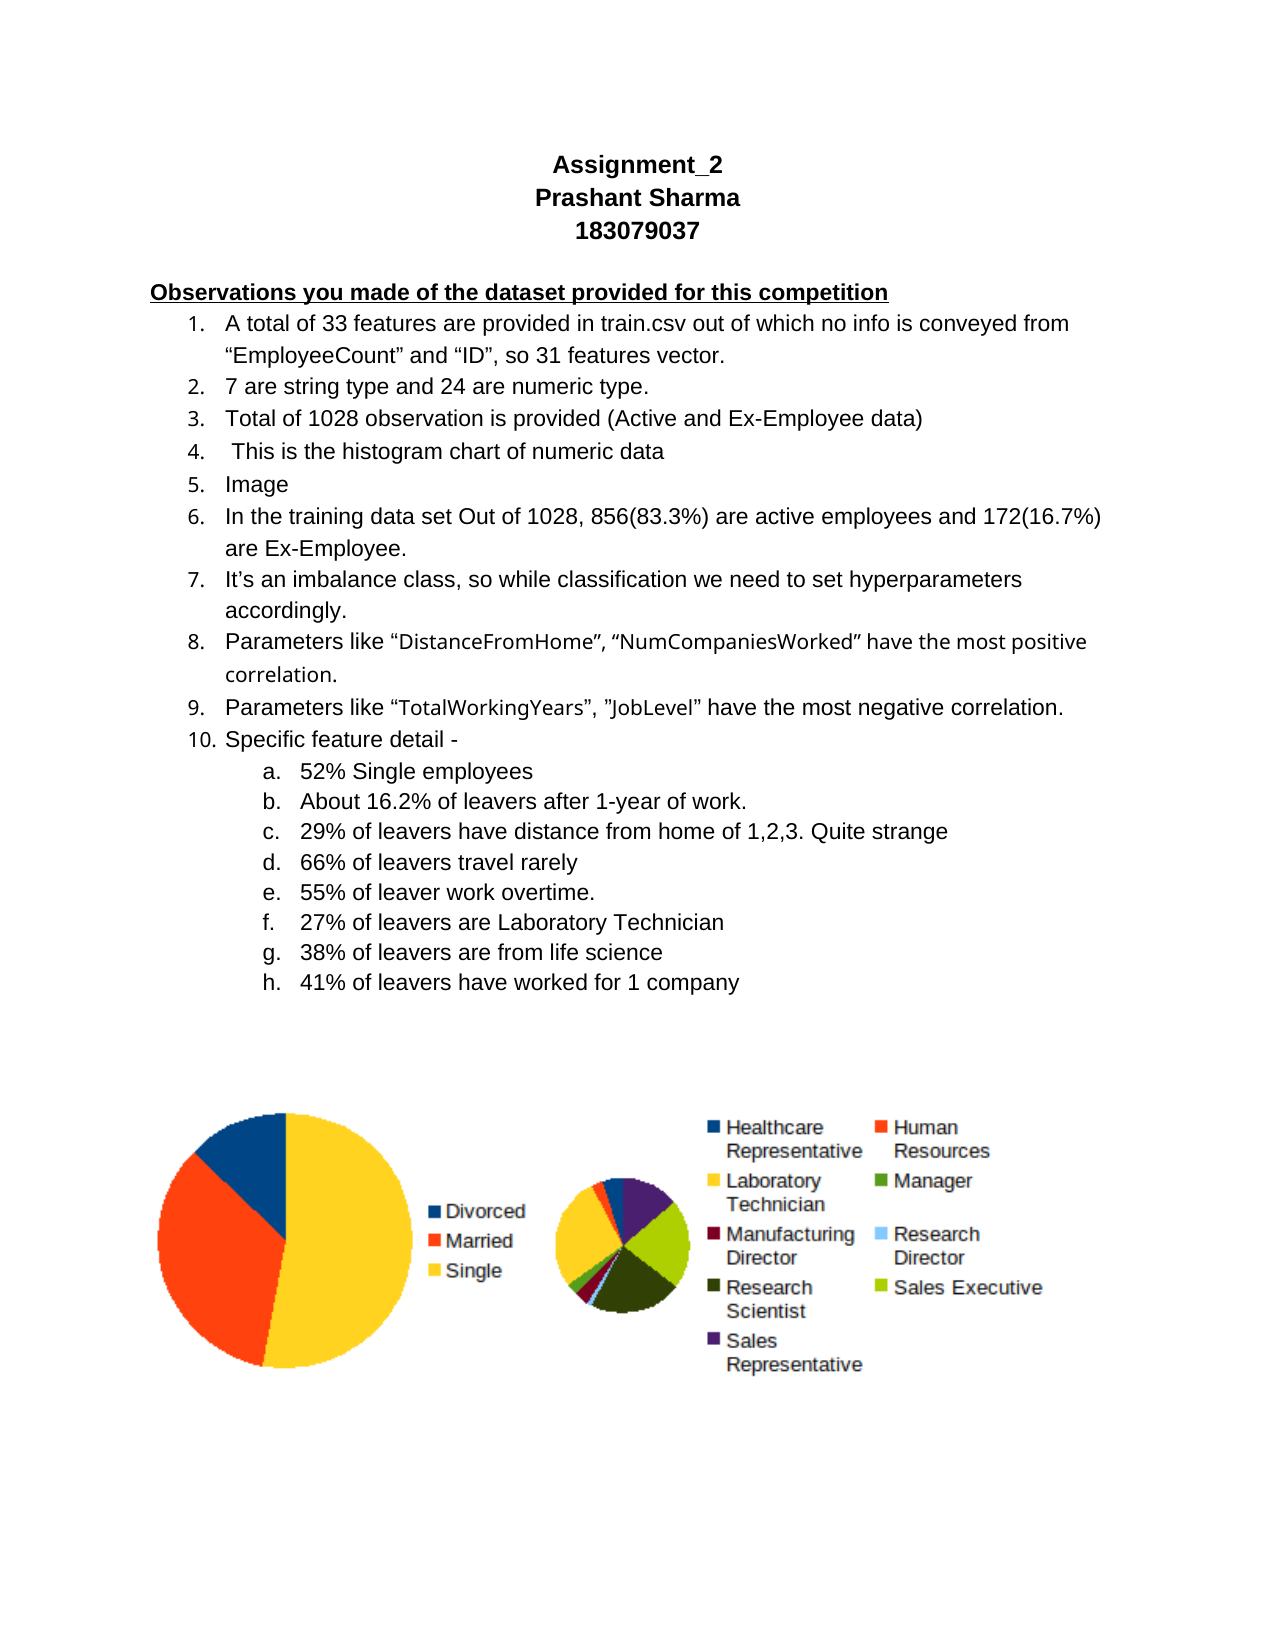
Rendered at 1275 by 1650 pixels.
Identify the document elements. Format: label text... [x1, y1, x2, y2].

list 66% of leavers travel rarely [262, 848, 1125, 875]
list Parameters like “TotalWorkingYears”, ”JobLevel” have the most negative correlation. [187, 693, 1125, 721]
text Assignment_2 [150, 150, 1125, 179]
list Image [187, 470, 1125, 498]
list 52% Single employees [262, 758, 1125, 784]
text 183079037 [150, 216, 1125, 245]
list 29% of leavers have distance from home of 1,2,3. Quite strange [262, 818, 1125, 844]
list This is the histogram chart of numeric data [187, 437, 1125, 466]
list 7 are string type and 24 are numeric type. [187, 372, 1125, 400]
text Prashant Sharma [150, 183, 1125, 212]
list 55% of leaver work overtime. [262, 879, 1125, 905]
list In the training data set Out of 1028, 856(83.3%) are active employees and 172(16.7%) are Ex-Employee. [187, 502, 1125, 561]
list 38% of leavers are from life science [262, 939, 1125, 965]
list Parameters like “DistanceFromHome”, “NumCompaniesWorked” have the most positive correlation. [187, 627, 1125, 688]
list Total of 1028 observation is provided (Active and Ex-Employee data) [187, 404, 1125, 433]
picture [150, 1090, 1063, 1392]
list About 16.2% of leavers after 1-year of work. [262, 788, 1125, 814]
list It’s an imbalance class, so while classification we need to set hyperparameters accordingly. [187, 565, 1125, 623]
text Observations you made of the dataset provided for this competition [150, 279, 1125, 306]
list 41% of leavers have worked for 1 company [262, 969, 1125, 996]
list Specific feature detail - [187, 725, 1125, 754]
list A total of 33 features are provided in train.csv out of which no info is conveyed from “EmployeeCount” and “ID”, so 31 features vector. [187, 309, 1125, 368]
list 27% of leavers are Laboratory Technician [262, 909, 1125, 935]
